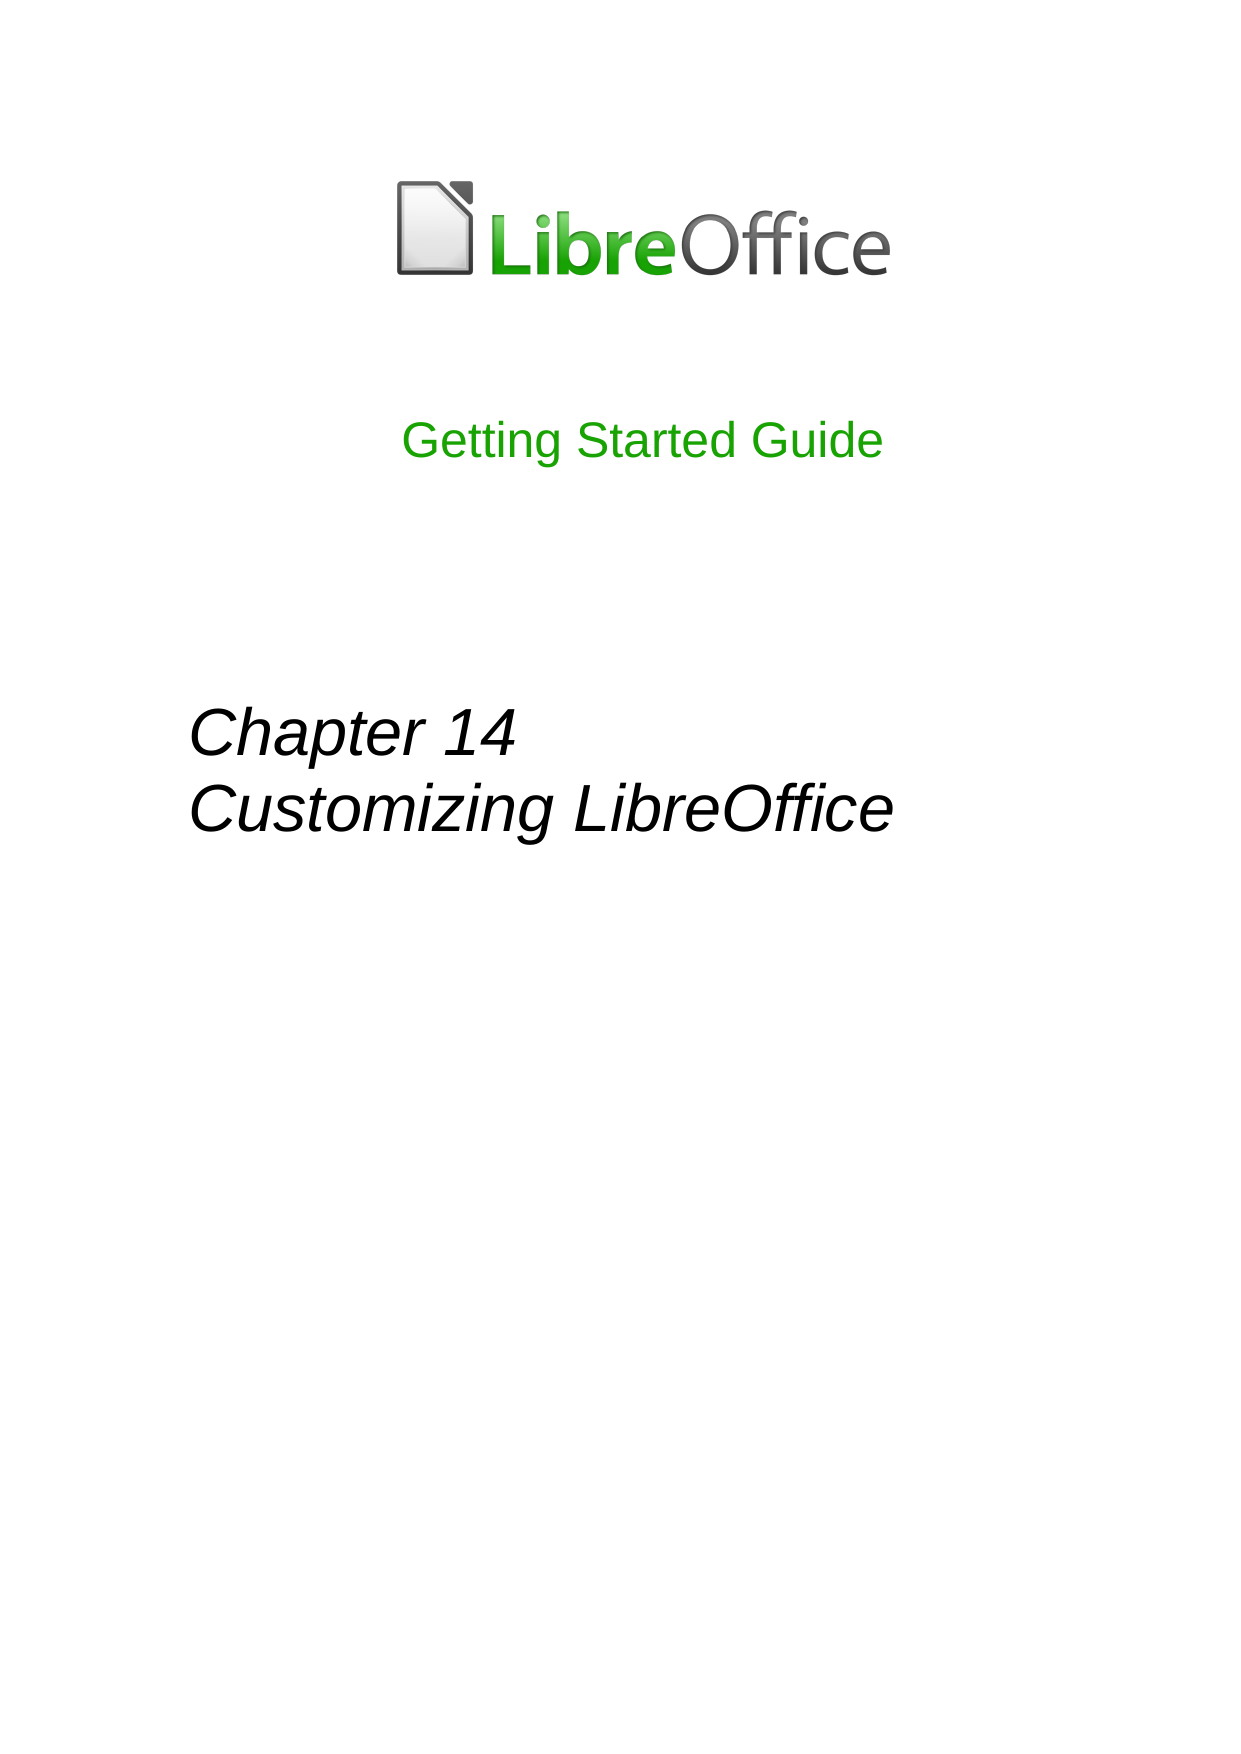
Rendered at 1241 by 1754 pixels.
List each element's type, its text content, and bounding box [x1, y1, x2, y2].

picture [392, 177, 893, 282]
text Getting Started Guide [188, 410, 1098, 468]
title Chapter 14 Customizing LibreOffice [188, 693, 1098, 846]
